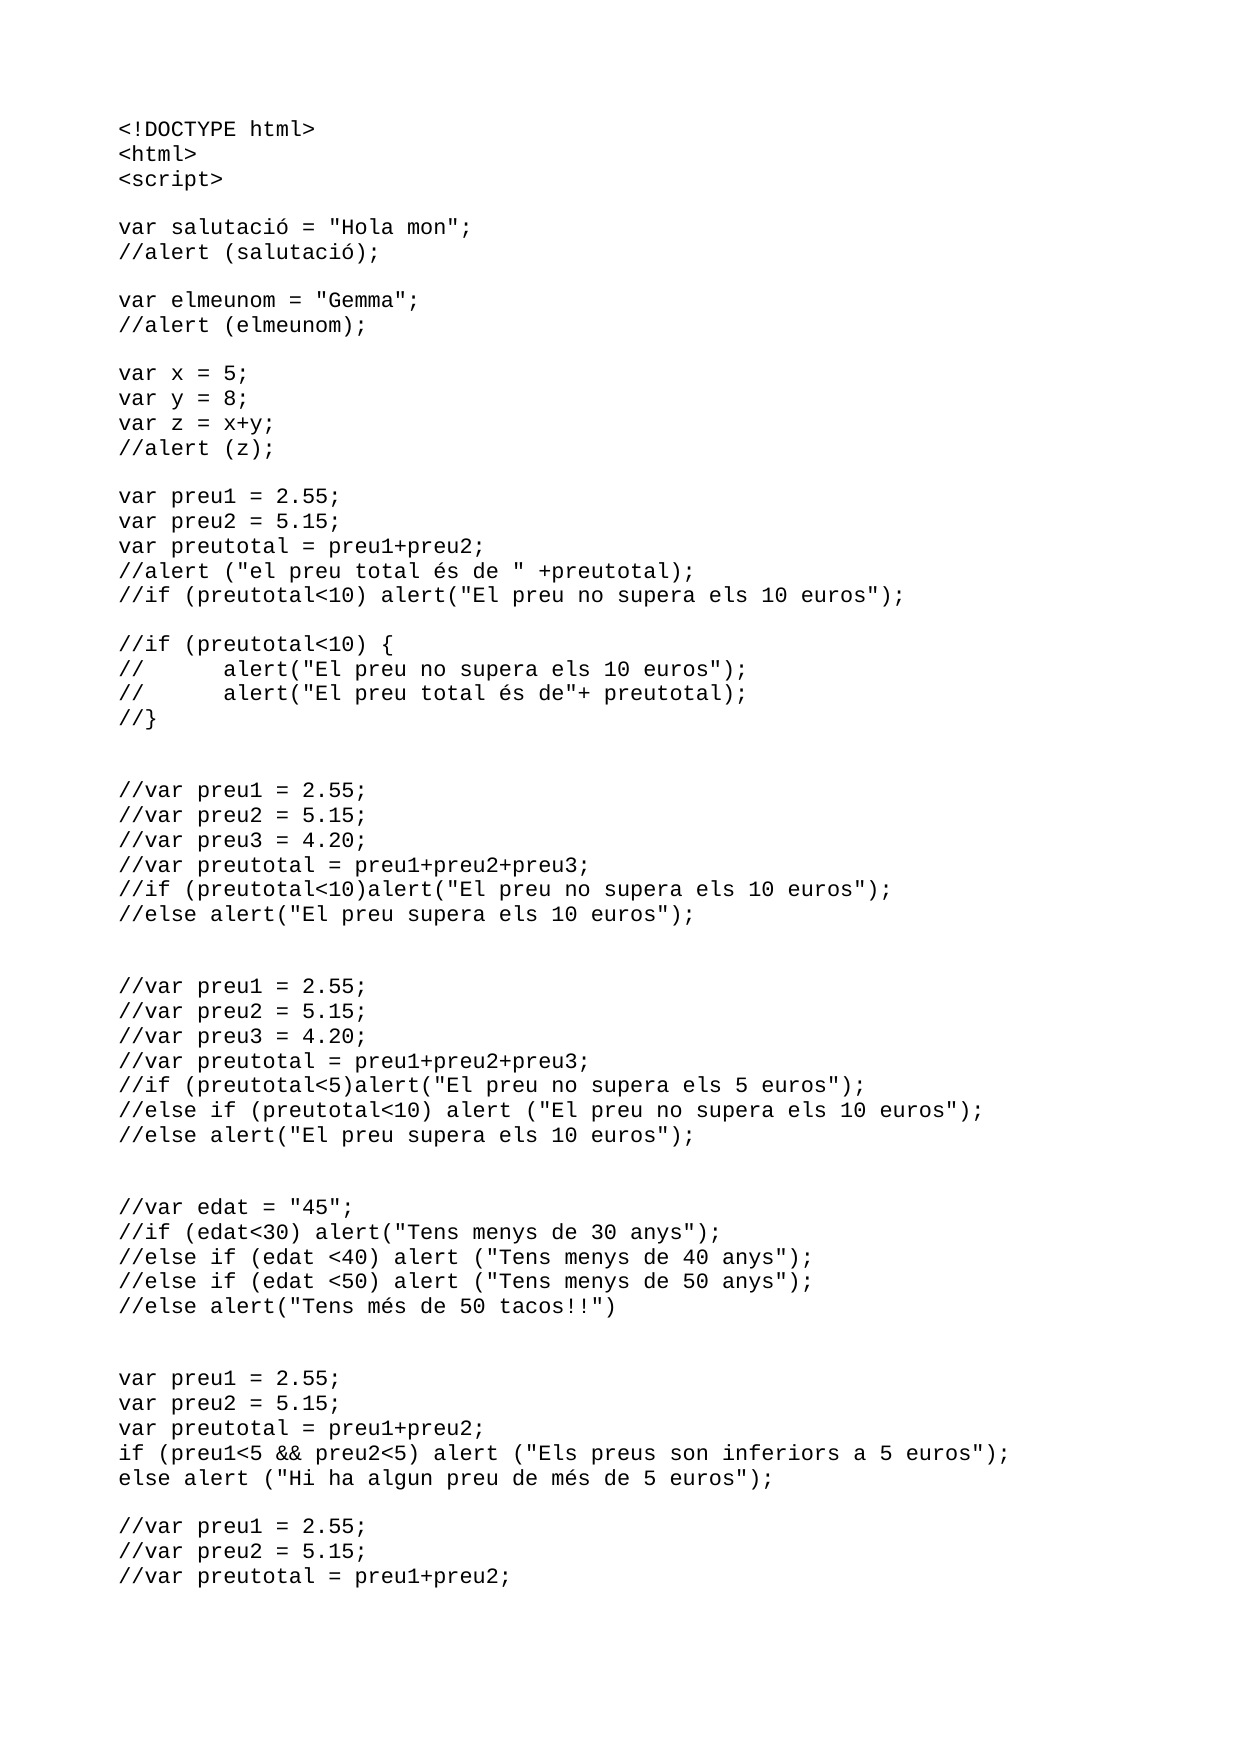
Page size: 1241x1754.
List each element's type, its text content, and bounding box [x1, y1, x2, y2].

text var z = x+y; [118, 412, 1122, 437]
text //var preu1 = 2.55; [118, 1515, 1122, 1540]
text var preutotal = preu1+preu2; [118, 1417, 1122, 1442]
text var preu2 = 5.15; [118, 1392, 1122, 1417]
text var x = 5; [118, 363, 1122, 387]
text <!DOCTYPE html> [118, 118, 1122, 143]
text var preutotal = preu1+preu2; [118, 535, 1122, 560]
text //else if (edat <40) alert ("Tens menys de 40 anys"); [118, 1246, 1122, 1271]
text var preu1 = 2.55; [118, 485, 1122, 510]
text // alert("El preu total és de"+ preutotal); [118, 683, 1122, 707]
text <html> [118, 143, 1122, 168]
text //else alert("El preu supera els 10 euros"); [118, 903, 1122, 928]
text //if (preutotal<10) alert("El preu no supera els 10 euros"); [118, 584, 1122, 609]
text //if (preutotal<10)alert("El preu no supera els 10 euros"); [118, 879, 1122, 903]
text //var preu1 = 2.55; [118, 976, 1122, 1000]
text //alert (elmeunom); [118, 314, 1122, 339]
text var salutació = "Hola mon"; [118, 216, 1122, 241]
text //var edat = "45"; [118, 1196, 1122, 1221]
text //var preu2 = 5.15; [118, 804, 1122, 829]
text //else alert("El preu supera els 10 euros"); [118, 1124, 1122, 1149]
text //var preu1 = 2.55; [118, 779, 1122, 804]
text //alert (salutació); [118, 241, 1122, 266]
text //} [118, 707, 1122, 732]
text var preu1 = 2.55; [118, 1368, 1122, 1392]
text else alert ("Hi ha algun preu de més de 5 euros"); [118, 1467, 1122, 1492]
text //alert ("el preu total és de " +preutotal); [118, 560, 1122, 584]
text //else if (edat <50) alert ("Tens menys de 50 anys"); [118, 1271, 1122, 1296]
text //var preu3 = 4.20; [118, 1025, 1122, 1050]
text <script> [118, 168, 1122, 192]
text //alert (z); [118, 437, 1122, 462]
text if (preu1<5 && preu2<5) alert ("Els preus son inferiors a 5 euros"); [118, 1442, 1122, 1467]
text // alert("El preu no supera els 10 euros"); [118, 658, 1122, 683]
text //else if (preutotal<10) alert ("El preu no supera els 10 euros"); [118, 1099, 1122, 1124]
text //var preutotal = preu1+preu2; [118, 1565, 1122, 1589]
text //else alert("Tens més de 50 tacos!!") [118, 1296, 1122, 1320]
text //var preutotal = preu1+preu2+preu3; [118, 854, 1122, 879]
text //if (edat<30) alert("Tens menys de 30 anys"); [118, 1221, 1122, 1246]
text var elmeunom = "Gemma"; [118, 289, 1122, 314]
text //if (preutotal<10) { [118, 633, 1122, 658]
text //var preu2 = 5.15; [118, 1540, 1122, 1565]
text //var preutotal = preu1+preu2+preu3; [118, 1050, 1122, 1075]
text //var preu2 = 5.15; [118, 1000, 1122, 1025]
text var y = 8; [118, 387, 1122, 412]
text //if (preutotal<5)alert("El preu no supera els 5 euros"); [118, 1075, 1122, 1099]
text //var preu3 = 4.20; [118, 829, 1122, 854]
text var preu2 = 5.15; [118, 510, 1122, 535]
